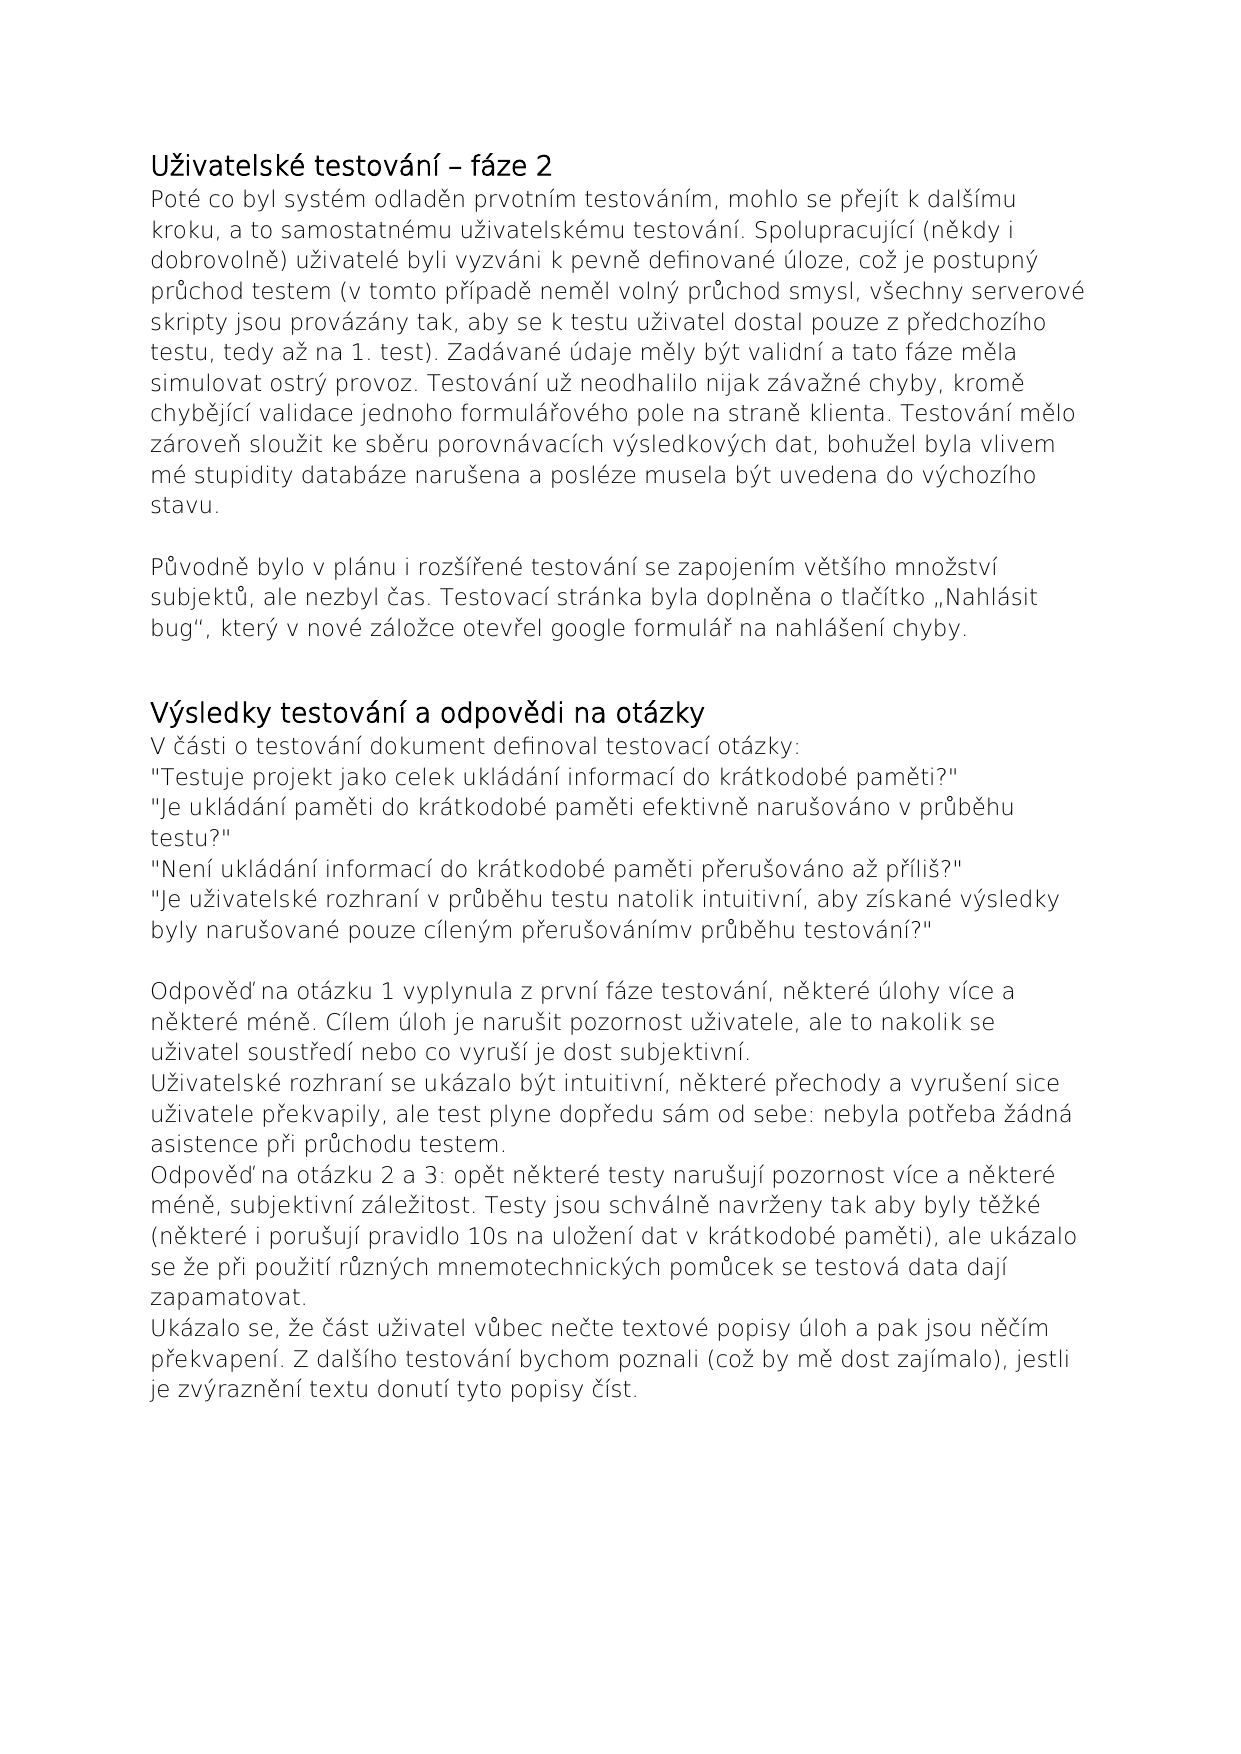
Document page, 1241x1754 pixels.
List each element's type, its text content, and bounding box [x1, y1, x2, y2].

text Odpověď na otázku 1 vyplynula z první fáze testování, některé úlohy více a některé méně. Cílem úloh je narušit pozornost uživatele, ale to nakolik se uživatel soustředí nebo co vyruší je dost subjektivní. [150, 978, 1090, 1066]
text "Je uživatelské rozhraní v průběhu testu natolik intuitivní, aby získané výsledky byly narušované pouze cíleným přerušovánímv průběhu testování?" [150, 886, 1090, 944]
text "Není ukládání informací do krátkodobé paměti přerušováno až příliš?" [150, 856, 1090, 882]
subtitle Výsledky testování a odpovědi na otázky [150, 697, 1090, 729]
text Původně bylo v plánu i rozšířené testování se zapojením většího množství subjektů, ale nezbyl čas. Testovací stránka byla doplněna o tlačítko „Nahlásit bug“, který v nové záložce otevřel google formulář na nahlášení chyby. [150, 554, 1090, 642]
subtitle Uživatelské testování – fáze 2 [150, 150, 1090, 182]
text "Testuje projekt jako celek ukládání informací do krátkodobé paměti?" [150, 764, 1090, 791]
text "Je ukládání paměti do krátkodobé paměti efektivně narušováno v průběhu testu?" [150, 794, 1090, 852]
text Ukázalo se, že část uživatel vůbec nečte textové popisy úloh a pak jsou něčím překvapení. Z dalšího testování bychom poznali (což by mě dost zajímalo), jestli je zvýraznění textu donutí tyto popisy číst. [150, 1315, 1090, 1403]
text V části o testování dokument definoval testovací otázky: [150, 733, 1090, 760]
text Uživatelské rozhraní se ukázalo být intuitivní, některé přechody a vyrušení sice uživatele překvapily, ale test plyne dopředu sám od sebe: nebyla potřeba žádná asistence při průchodu testem. [150, 1070, 1090, 1158]
text Odpověď na otázku 2 a 3: opět některé testy narušují pozornost více a některé méně, subjektivní záležitost. Testy jsou schválně navrženy tak aby byly těžké (některé i porušují pravidlo 10s na uložení dat v krátkodobé paměti), ale ukázalo se že při použití různých mnemotechnických pomůcek se testová data dají zapamatovat. [150, 1162, 1090, 1311]
text Poté co byl systém odladěn prvotním testováním, mohlo se přejít k dalšímu kroku, a to samostatnému uživatelskému testování. Spolupracující (někdy i dobrovolně) uživatelé byli vyzváni k pevně definované úloze, což je postupný průchod testem (v tomto případě neměl volný průchod smysl, všechny serverové skripty jsou provázány tak, aby se k testu uživatel dostal pouze z předchozího testu, tedy až na 1. test). Zadávané údaje měly být validní a tato fáze měla simulovat ostrý provoz. Testování už neodhalilo nijak závažné chyby, kromě chybějící validace jednoho formulářového pole na straně klienta. Testování mělo zároveň sloužit ke sběru porovnávacích výsledkových dat, bohužel byla vlivem mé stupidity databáze narušena a posléze musela být uvedena do výchozího stavu. [150, 186, 1090, 519]
